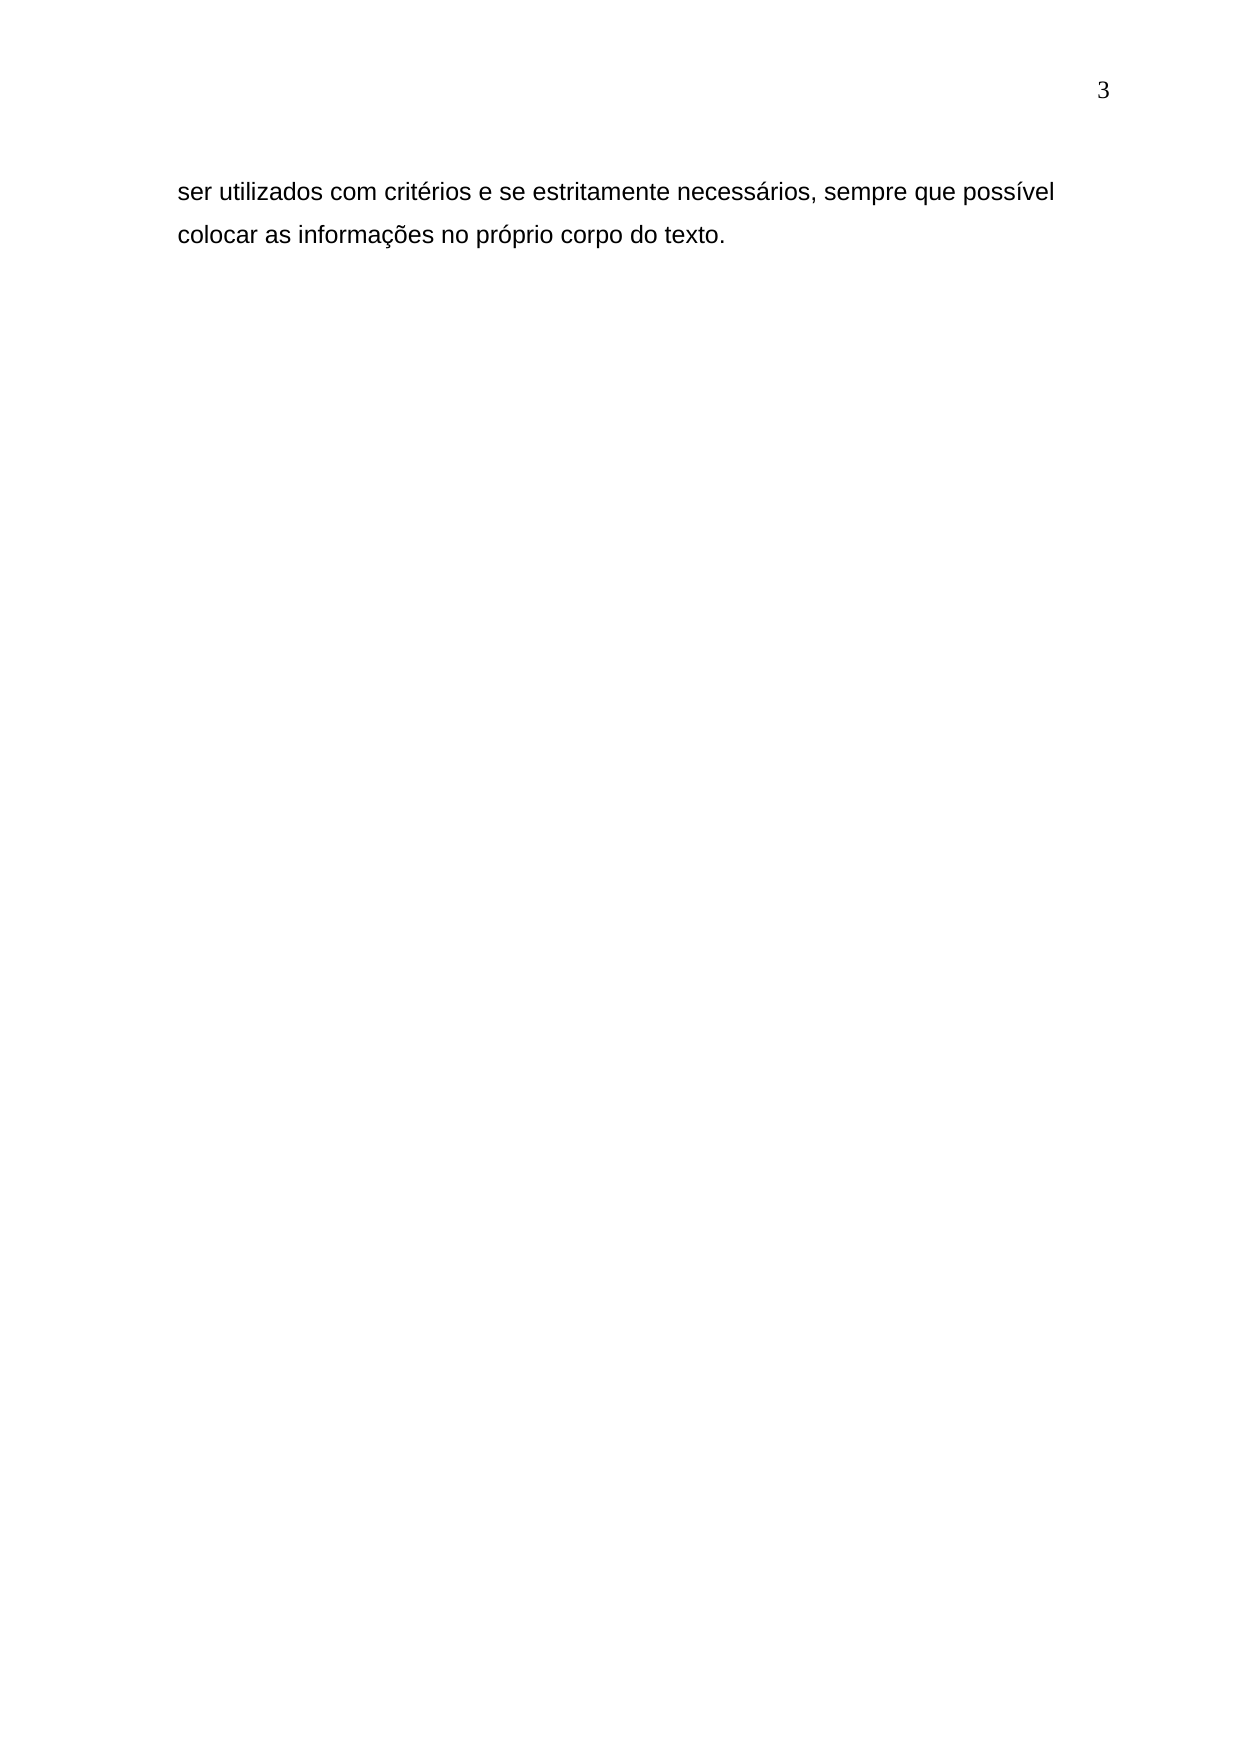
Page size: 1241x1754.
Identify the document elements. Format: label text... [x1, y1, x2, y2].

text ser utilizados com critérios e se estritamente necessários, sempre que possível colocar as informações no próprio corpo do texto. [177, 177, 1122, 249]
